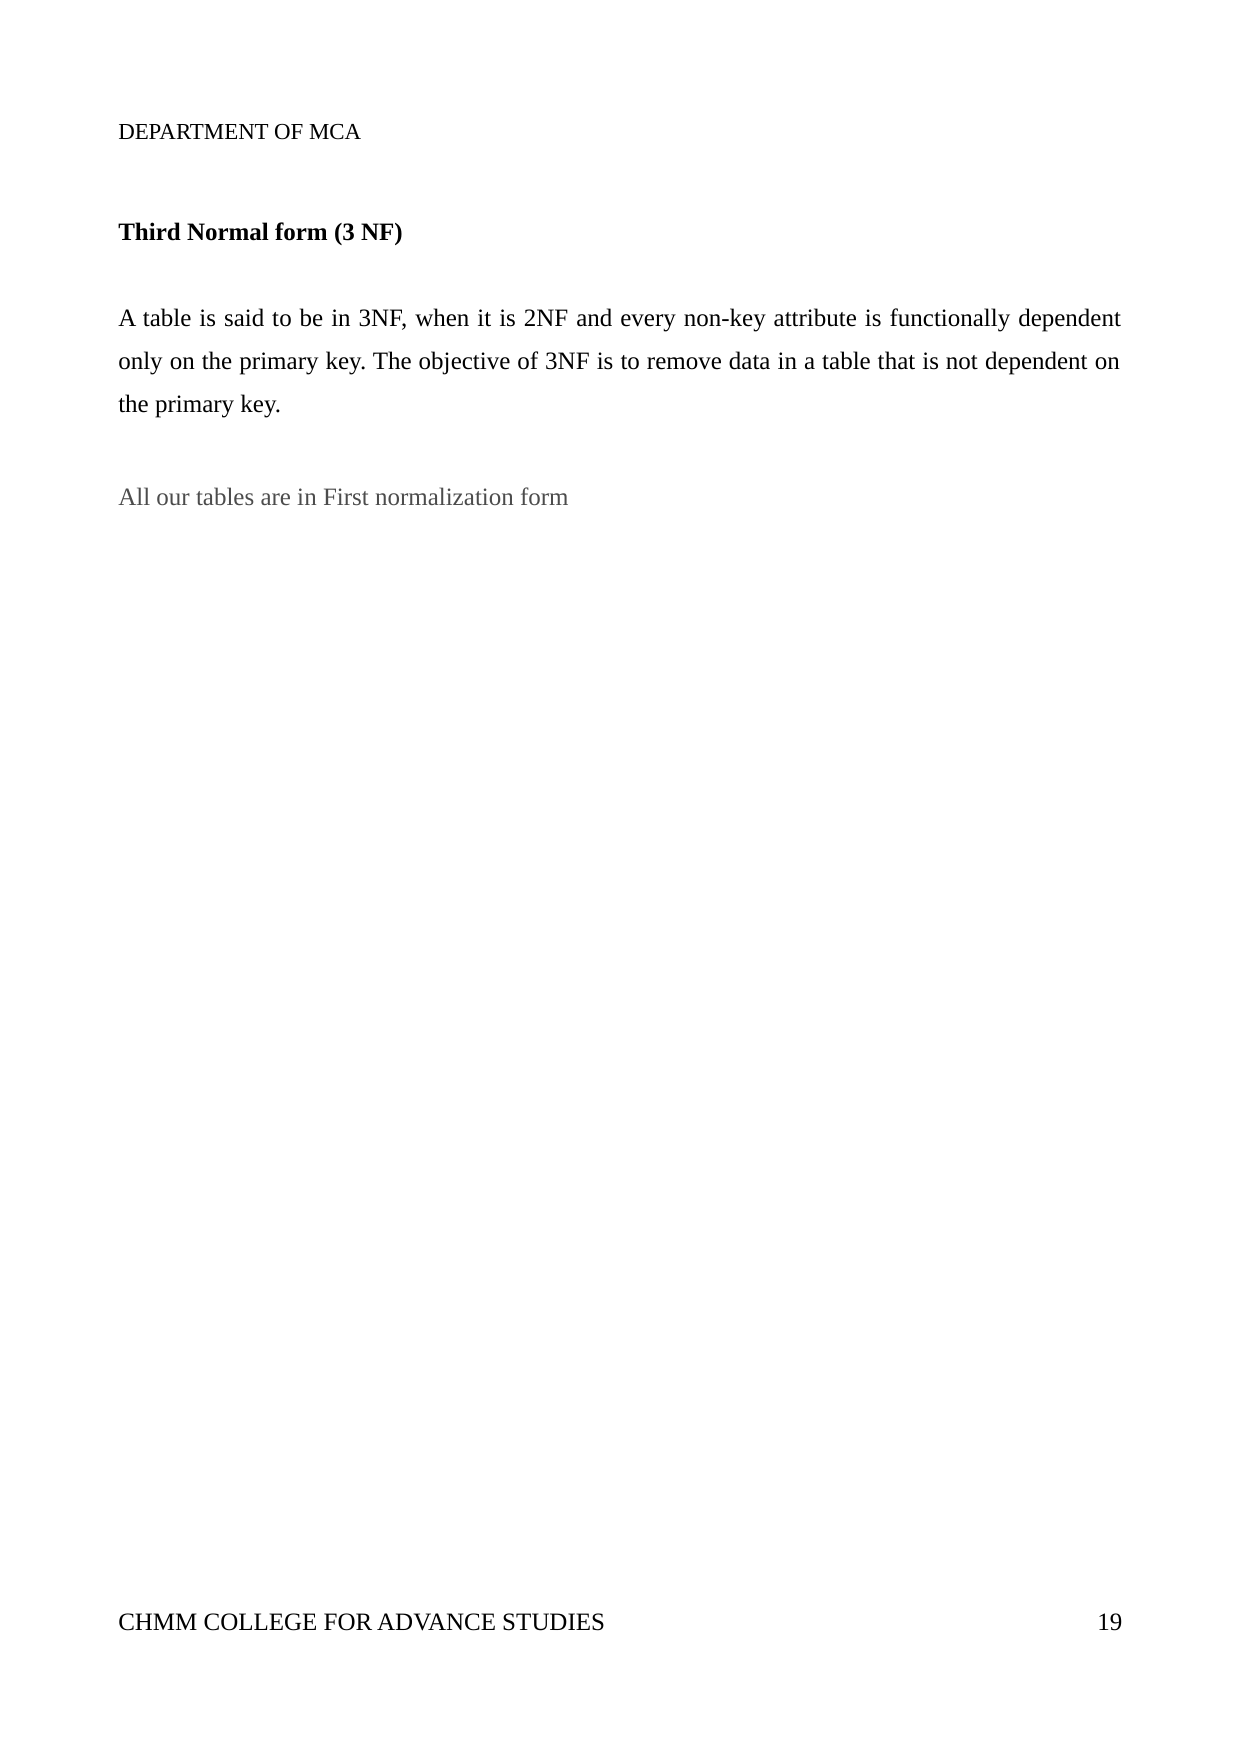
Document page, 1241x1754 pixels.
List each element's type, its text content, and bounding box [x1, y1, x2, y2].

text All our tables are in First normalization form [118, 482, 1122, 511]
text A table is said to be in 3NF, when it is 2NF and every non-key attribute is functionally dependent only on the primary key. The objective of 3NF is to remove data in a table that is not dependent on the primary key. [118, 303, 1122, 418]
text Third Normal form (3 NF) [118, 217, 1122, 246]
